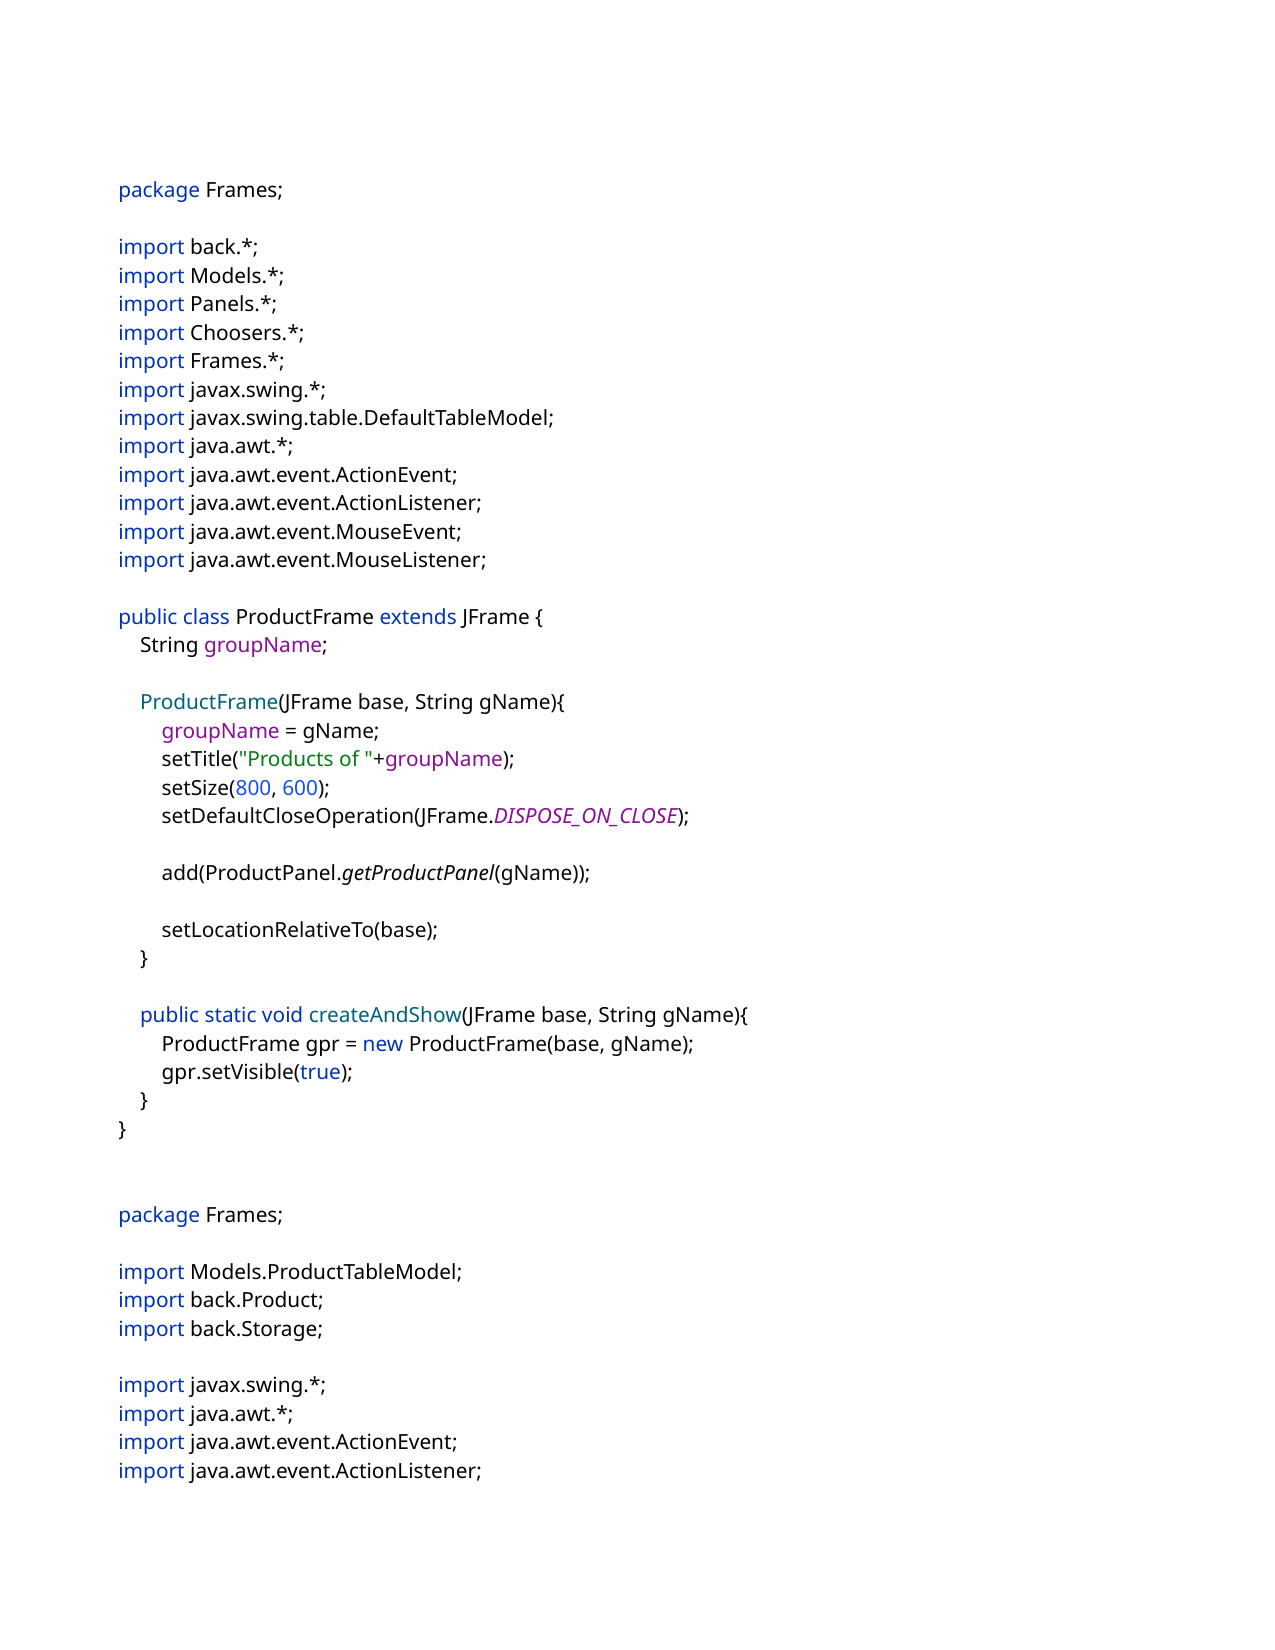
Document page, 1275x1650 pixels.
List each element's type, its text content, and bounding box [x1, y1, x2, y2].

text package Frames; import Models.ProductTableModel; import back.Product; import back.Storage; import javax.swing.*; import java.awt.*; import java.awt.event.ActionEvent; import java.awt.event.ActionListener; [118, 1200, 1157, 1513]
text package Frames; import back.*; import Models.*; import Panels.*; import Choosers.*; import Frames.*; import javax.swing.*; import javax.swing.table.DefaultTableModel; import java.awt.*; import java.awt.event.ActionEvent; import java.awt.event.ActionListener; import java.awt.event.MouseEvent; import java.awt.event.MouseListener; public class ProductFrame extends JFrame { String groupName; ProductFrame(JFrame base, String gName){ groupName = gName; setTitle("Products of "+groupName); setSize(800, 600); setDefaultCloseOperation(JFrame.DISPOSE_ON_CLOSE); add(ProductPanel.getProductPanel(gName)); setLocationRelativeTo(base); } public static void createAndShow(JFrame base, String gName){ ProductFrame gpr = new ProductFrame(base, gName); gpr.setVisible(true); } } [118, 176, 1157, 1171]
